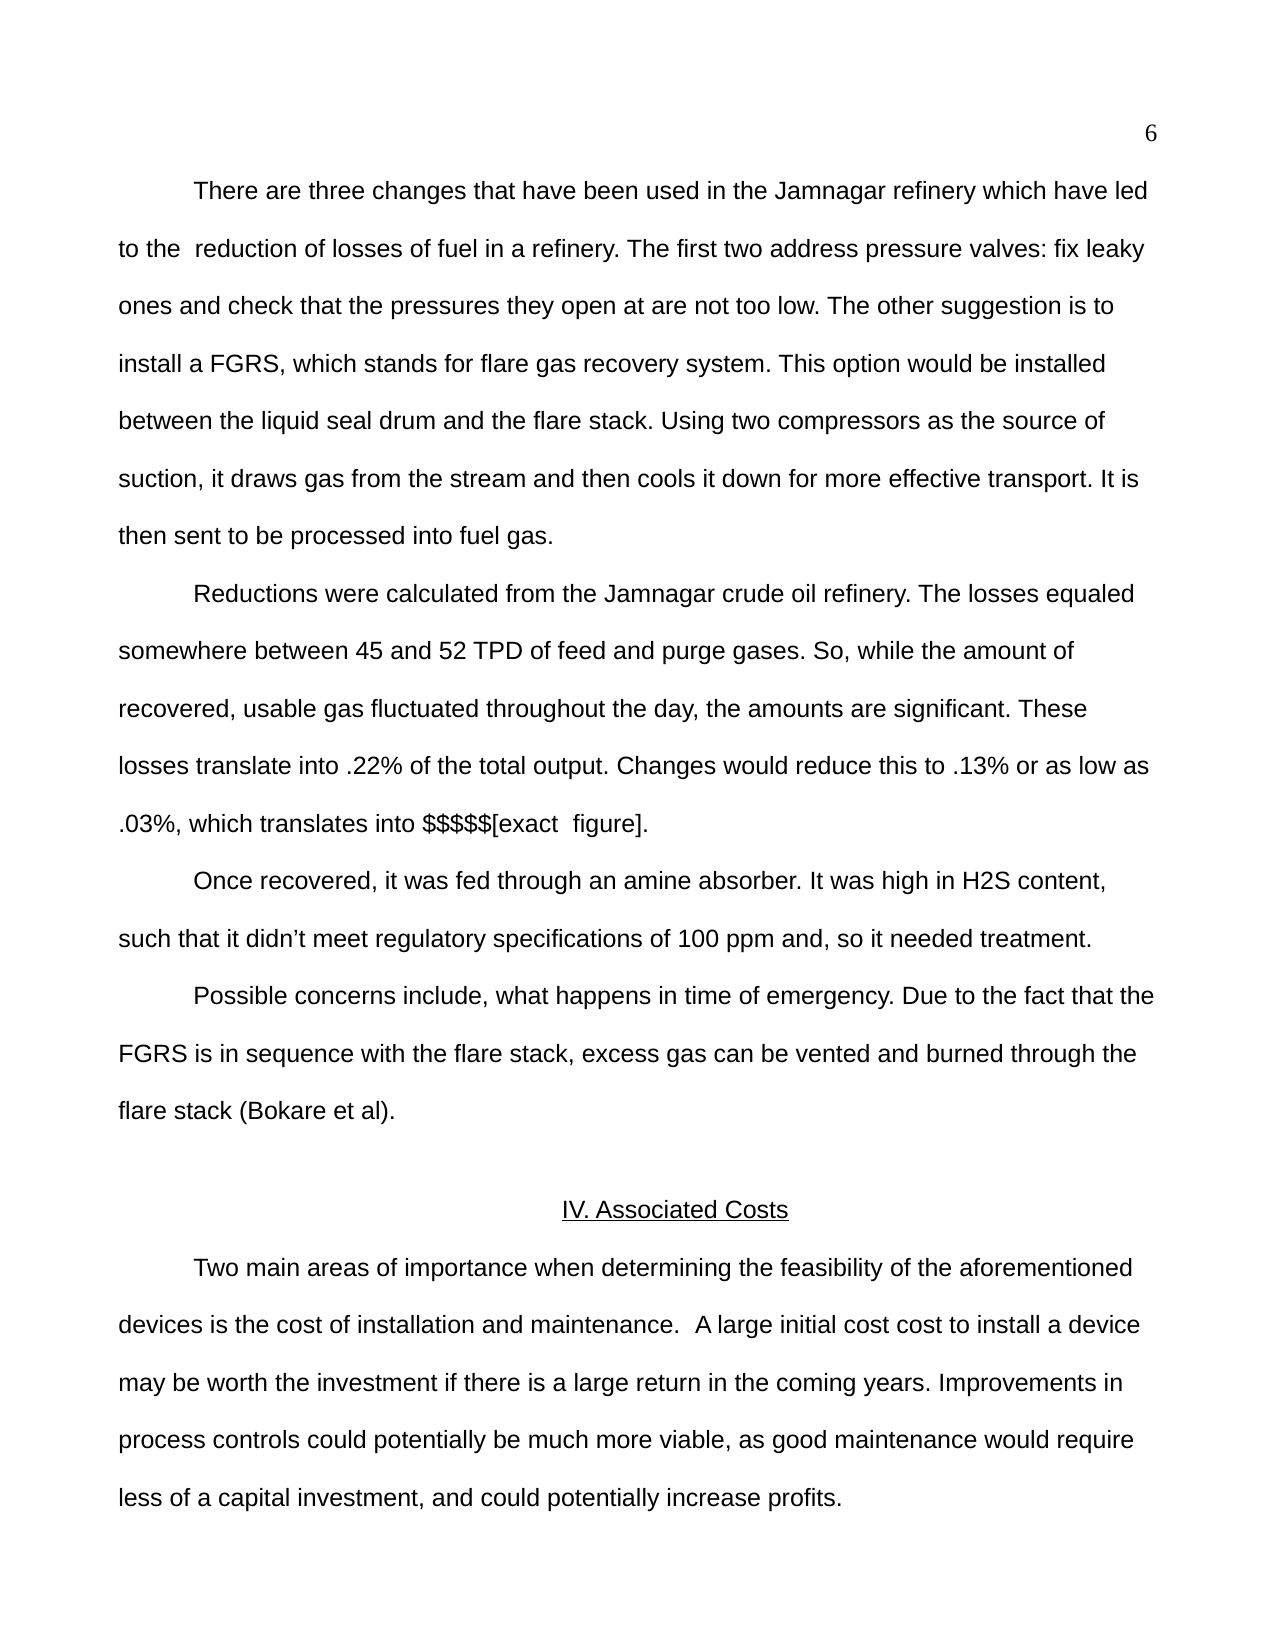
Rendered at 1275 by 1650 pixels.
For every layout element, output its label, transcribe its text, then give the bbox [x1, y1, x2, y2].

text Possible concerns include, what happens in time of emergency. Due to the fact that the FGRS is in sequence with the flare stack, excess gas can be vented and burned through the flare stack (Bokare et al). [118, 981, 1157, 1125]
text Two main areas of importance when determining the feasibility of the aforementioned devices is the cost of installation and maintenance. A large initial cost cost to install a device may be worth the investment if there is a large return in the coming years. Improvements in process controls could potentially be much more viable, as good maintenance would require less of a capital investment, and could potentially increase profits. [118, 1253, 1157, 1511]
text There are three changes that have been used in the Jamnagar refinery which have led to the reduction of losses of fuel in a refinery. The first two address pressure valves: fix leaky ones and check that the pressures they open at are not too low. The other suggestion is to install a FGRS, which stands for flare gas recovery system. This option would be installed between the liquid seal drum and the flare stack. Using two compressors as the source of suction, it draws gas from the stream and then cools it down for more effective transport. It is then sent to be processed into fuel gas. [118, 176, 1157, 550]
text Once recovered, it was fed through an amine absorber. It was high in H2S content, such that it didn’t meet regulatory specifications of 100 ppm and, so it needed treatment. [118, 866, 1157, 953]
text IV. Associated Costs [118, 1195, 1157, 1224]
text Reductions were calculated from the Jamnagar crude oil refinery. The losses equaled somewhere between 45 and 52 TPD of feed and purge gases. So, while the amount of recovered, usable gas fluctuated throughout the day, the amounts are significant. These losses translate into .22% of the total output. Changes would reduce this to .13% or as low as .03%, which translates into $$$$$[exact figure]. [118, 579, 1157, 838]
